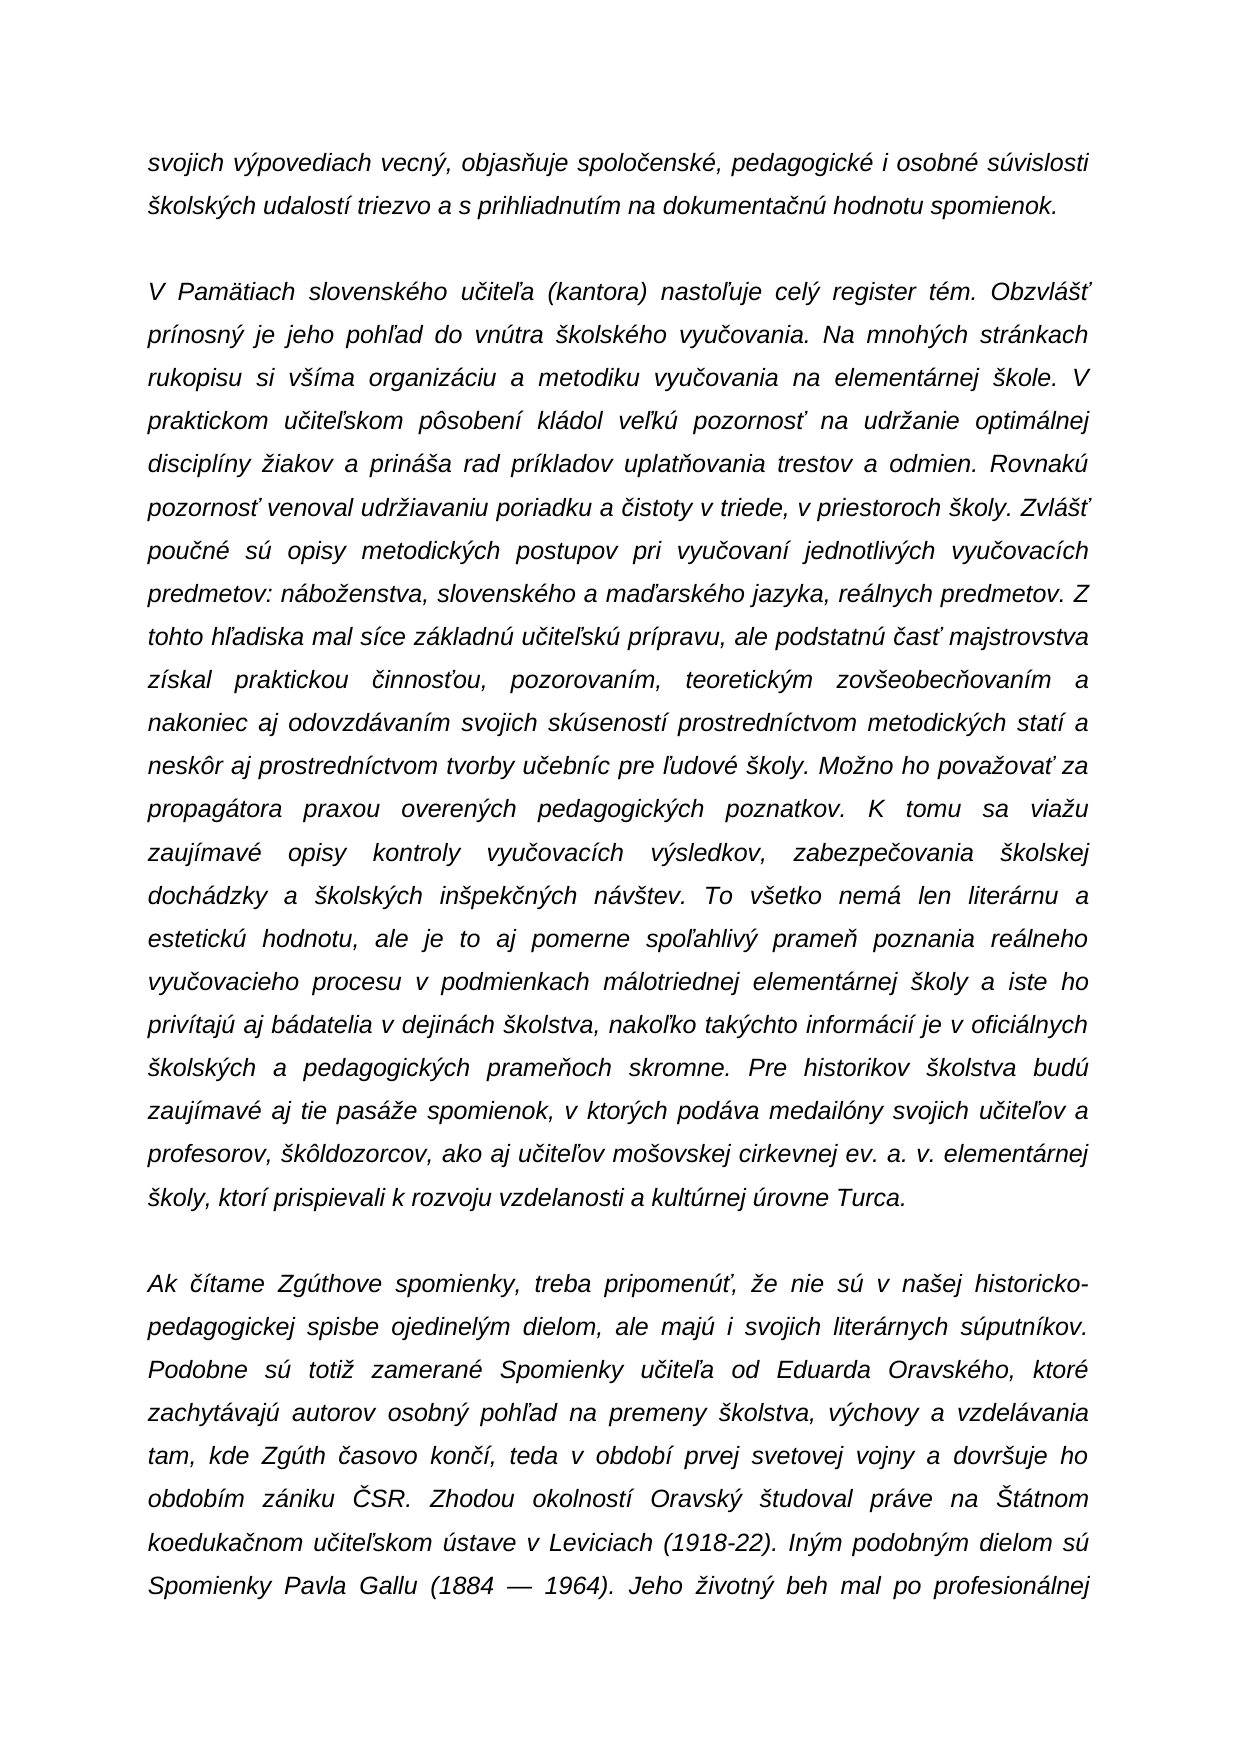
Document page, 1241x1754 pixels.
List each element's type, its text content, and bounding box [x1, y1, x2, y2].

text V Pamätiach slovenského učiteľa (kantora) nastoľuje celý register tém. Obzvlášť prínosný je jeho pohľad do vnútra školského vyučovania. Na mnohých stránkach rukopisu si všíma organizáciu a metodiku vyučovania na elementárnej škole. V praktickom učiteľskom pôsobení kládol veľkú pozornosť na udržanie optimálnej disciplíny žiakov a prináša rad príkladov uplatňovania trestov a odmien. Rovnakú pozornosť venoval udržiavaniu poriadku a čistoty v triede, v priestoroch školy. Zvlášť poučné sú opisy metodických postupov pri vyučovaní jednotlivých vyučovacích predmetov: náboženstva, slovenského a maďarského jazyka, reálnych predmetov. Z tohto hľadiska mal síce základnú učiteľskú prípravu, ale podstatnú časť majstrovstva získal praktickou činnosťou, pozorovaním, teoretickým zovšeobecňovaním a nakoniec aj odovzdávaním svojich skúseností prostredníctvom metodických statí a neskôr aj prostredníctvom tvorby učebníc pre ľudové školy. Možno ho považovať za propagátora praxou overených pedagogických poznatkov. K tomu sa viažu zaujímavé opisy kontroly vyučovacích výsledkov, zabezpečovania školskej dochádzky a školských inšpekčných návštev. To všetko nemá len literárnu a estetickú hodnotu, ale je to aj pomerne spoľahlivý prameň poznania reálneho vyučovacieho procesu v podmienkach málotriednej elementárnej školy a iste ho privítajú aj bádatelia v dejinách školstva, nakoľko takýchto informácií je v oficiálnych školských a pedagogických prameňoch skromne. Pre historikov školstva budú zaujímavé aj tie pasáže spomienok, v ktorých podáva medailóny svojich učiteľov a profesorov, škôldozorcov, ako aj učiteľov mošovskej cirkevnej ev. a. v. elementárnej školy, ktorí prispievali k rozvoju vzdelanosti a kultúrnej úrovne Turca. [148, 277, 1093, 1211]
text svojich výpovediach vecný, objasňuje spoločenské, pedagogické i osobné súvislosti školských udalostí triezvo a s prihliadnutím na dokumentačnú hodnotu spomienok. [148, 148, 1093, 219]
text Ak čítame Zgúthove spomienky, treba pripomenúť, že nie sú v našej historicko-pedagogickej spisbe ojedinelým dielom, ale majú i svojich literárnych súputníkov. Podobne sú totiž zamerané Spomienky učiteľa od Eduarda Oravského, ktoré zachytávajú autorov osobný pohľad na premeny školstva, výchovy a vzdelávania tam, kde Zgúth časovo končí, teda v období prvej svetovej vojny a dovršuje ho obdobím zániku ČSR. Zhodou okolností Oravský študoval práve na Štátnom koedukačnom učiteľskom ústave v Leviciach (1918-22). Iným podobným dielom sú Spomienky Pavla Gallu (1884 — 1964). Jeho životný beh mal po profesionálnej [148, 1269, 1093, 1599]
